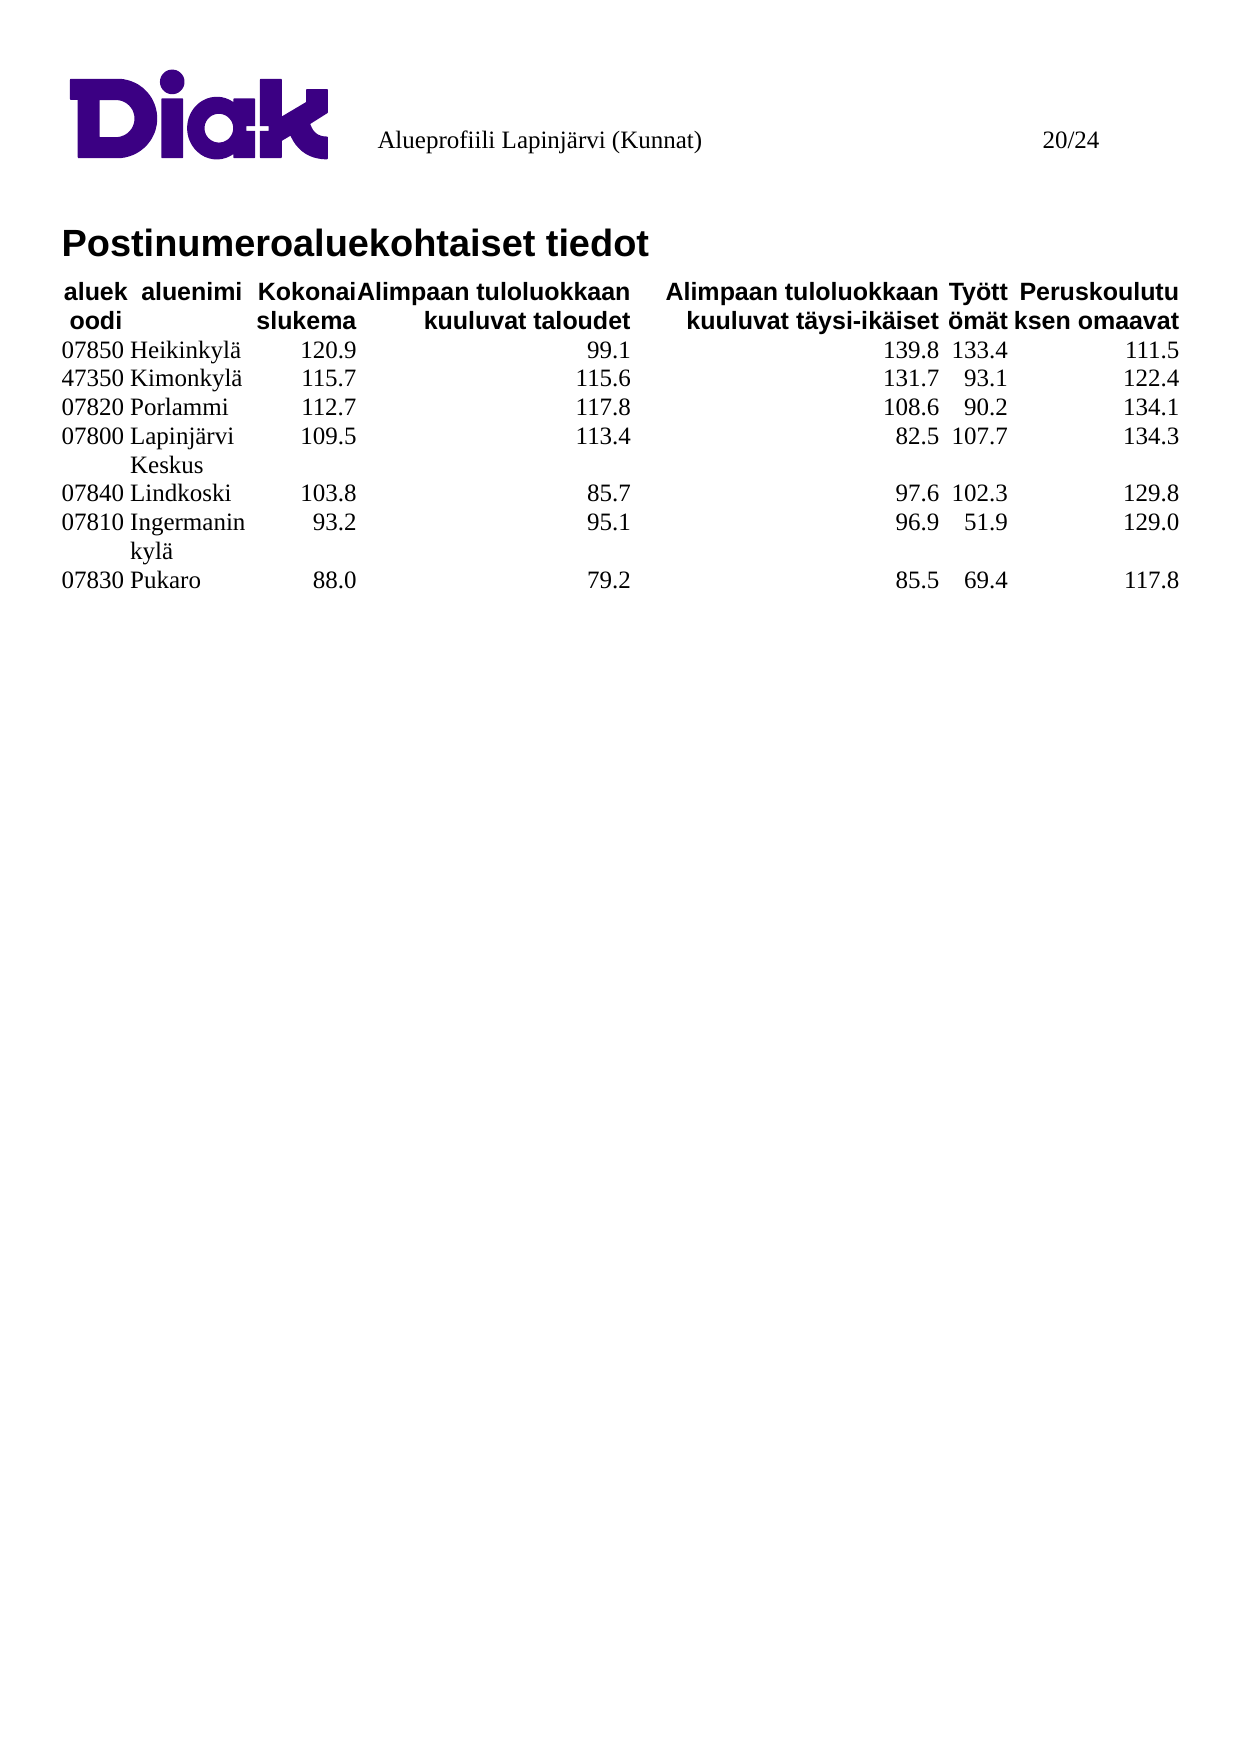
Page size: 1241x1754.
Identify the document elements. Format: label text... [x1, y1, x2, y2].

table_cell 134.1 [1008, 392, 1179, 421]
table_cell 82.5 [631, 421, 939, 478]
table_header Alimpaan tuloluokkaan kuuluvat taloudet [356, 277, 631, 335]
table_cell 07850 [61, 335, 130, 363]
table_cell 69.4 [939, 565, 1008, 593]
table_cell 109.5 [253, 421, 356, 478]
table_cell 07840 [61, 479, 130, 507]
table_cell 115.7 [253, 364, 356, 392]
table_cell 115.6 [356, 364, 631, 392]
table_cell 51.9 [939, 507, 1008, 565]
table_cell 93.2 [253, 507, 356, 565]
table_cell 95.1 [356, 507, 631, 565]
table_cell 129.0 [1008, 507, 1179, 565]
table_header aluekoodi [61, 277, 130, 335]
table_cell 47350 [61, 364, 130, 392]
table_cell 85.5 [631, 565, 939, 593]
table_cell 122.4 [1008, 364, 1179, 392]
table_cell 99.1 [356, 335, 631, 363]
table_cell 111.5 [1008, 335, 1179, 363]
subtitle Postinumeroaluekohtaiset tiedot [61, 221, 1179, 265]
table_cell 85.7 [356, 479, 631, 507]
table_cell 07810 [61, 507, 130, 565]
table_cell 90.2 [939, 392, 1008, 421]
table_cell 133.4 [939, 335, 1008, 363]
table_header Peruskoulutuksen omaavat [1008, 277, 1179, 335]
table_header aluenimi [130, 277, 253, 335]
table_cell 107.7 [939, 421, 1008, 478]
table_cell 79.2 [356, 565, 631, 593]
table_cell Kimonkylä [130, 364, 253, 392]
table_cell Lapinjärvi Keskus [130, 421, 253, 478]
table_cell 139.8 [631, 335, 939, 363]
table_cell 117.8 [1008, 565, 1179, 593]
table_cell Porlammi [130, 392, 253, 421]
table_cell Lindkoski [130, 479, 253, 507]
table_cell 07820 [61, 392, 130, 421]
table_cell 120.9 [253, 335, 356, 363]
table_cell 96.9 [631, 507, 939, 565]
table_cell 102.3 [939, 479, 1008, 507]
table_cell 129.8 [1008, 479, 1179, 507]
table_cell 88.0 [253, 565, 356, 593]
table_cell 97.6 [631, 479, 939, 507]
table_cell 07800 [61, 421, 130, 478]
table_cell 07830 [61, 565, 130, 593]
table_header Kokonaislukema [253, 277, 356, 335]
table_cell Pukaro [130, 565, 253, 593]
table_cell 112.7 [253, 392, 356, 421]
table_cell 108.6 [631, 392, 939, 421]
table_cell 113.4 [356, 421, 631, 478]
table_cell 103.8 [253, 479, 356, 507]
table_cell Heikinkylä [130, 335, 253, 363]
table_cell 134.3 [1008, 421, 1179, 478]
table_cell 131.7 [631, 364, 939, 392]
table_cell 93.1 [939, 364, 1008, 392]
table_cell 117.8 [356, 392, 631, 421]
table_header Alimpaan tuloluokkaan kuuluvat täysi-ikäiset [631, 277, 939, 335]
table_cell Ingermaninkylä [130, 507, 253, 565]
table_header Työttömät [939, 277, 1008, 335]
